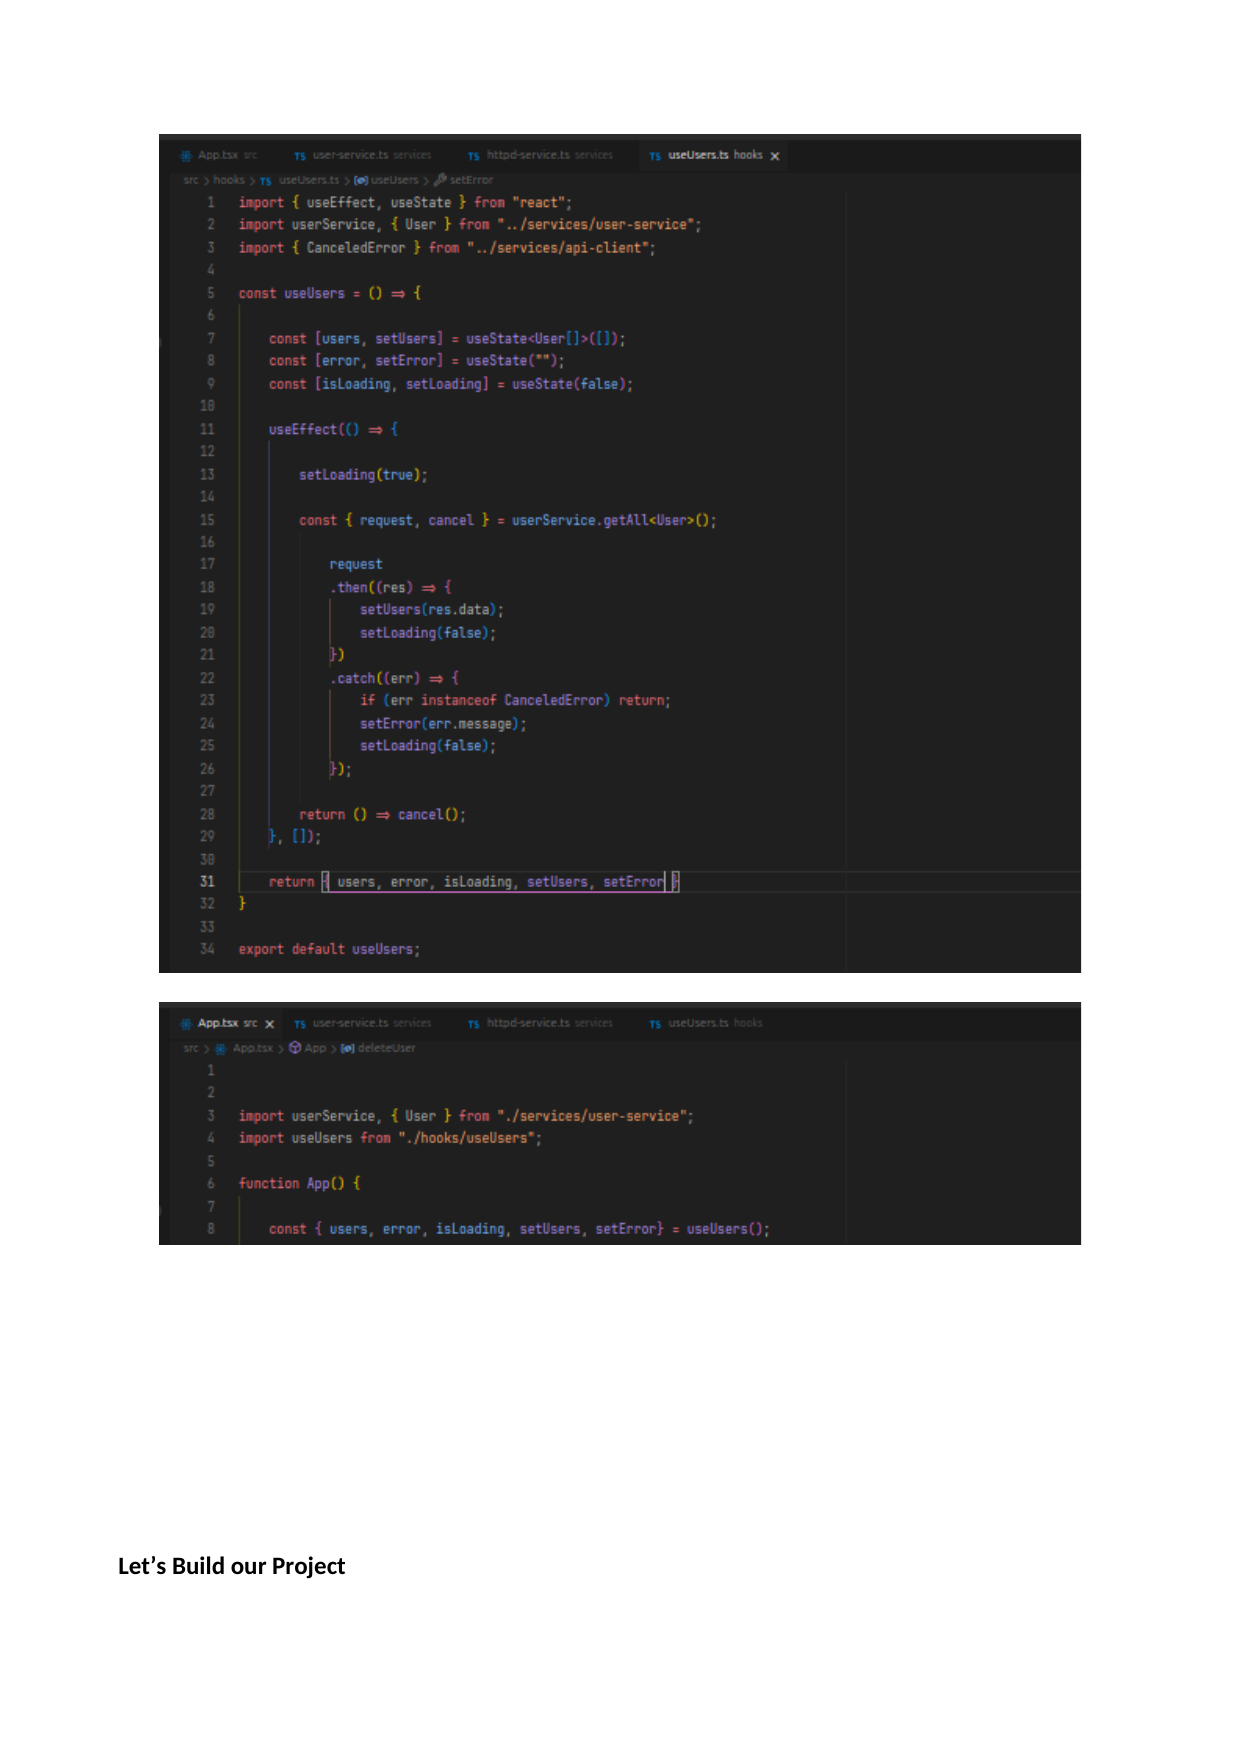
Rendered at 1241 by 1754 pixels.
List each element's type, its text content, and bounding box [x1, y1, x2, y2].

picture [159, 134, 1082, 973]
text Let’s Build our Project [118, 1550, 1122, 1581]
picture [159, 1002, 1082, 1245]
